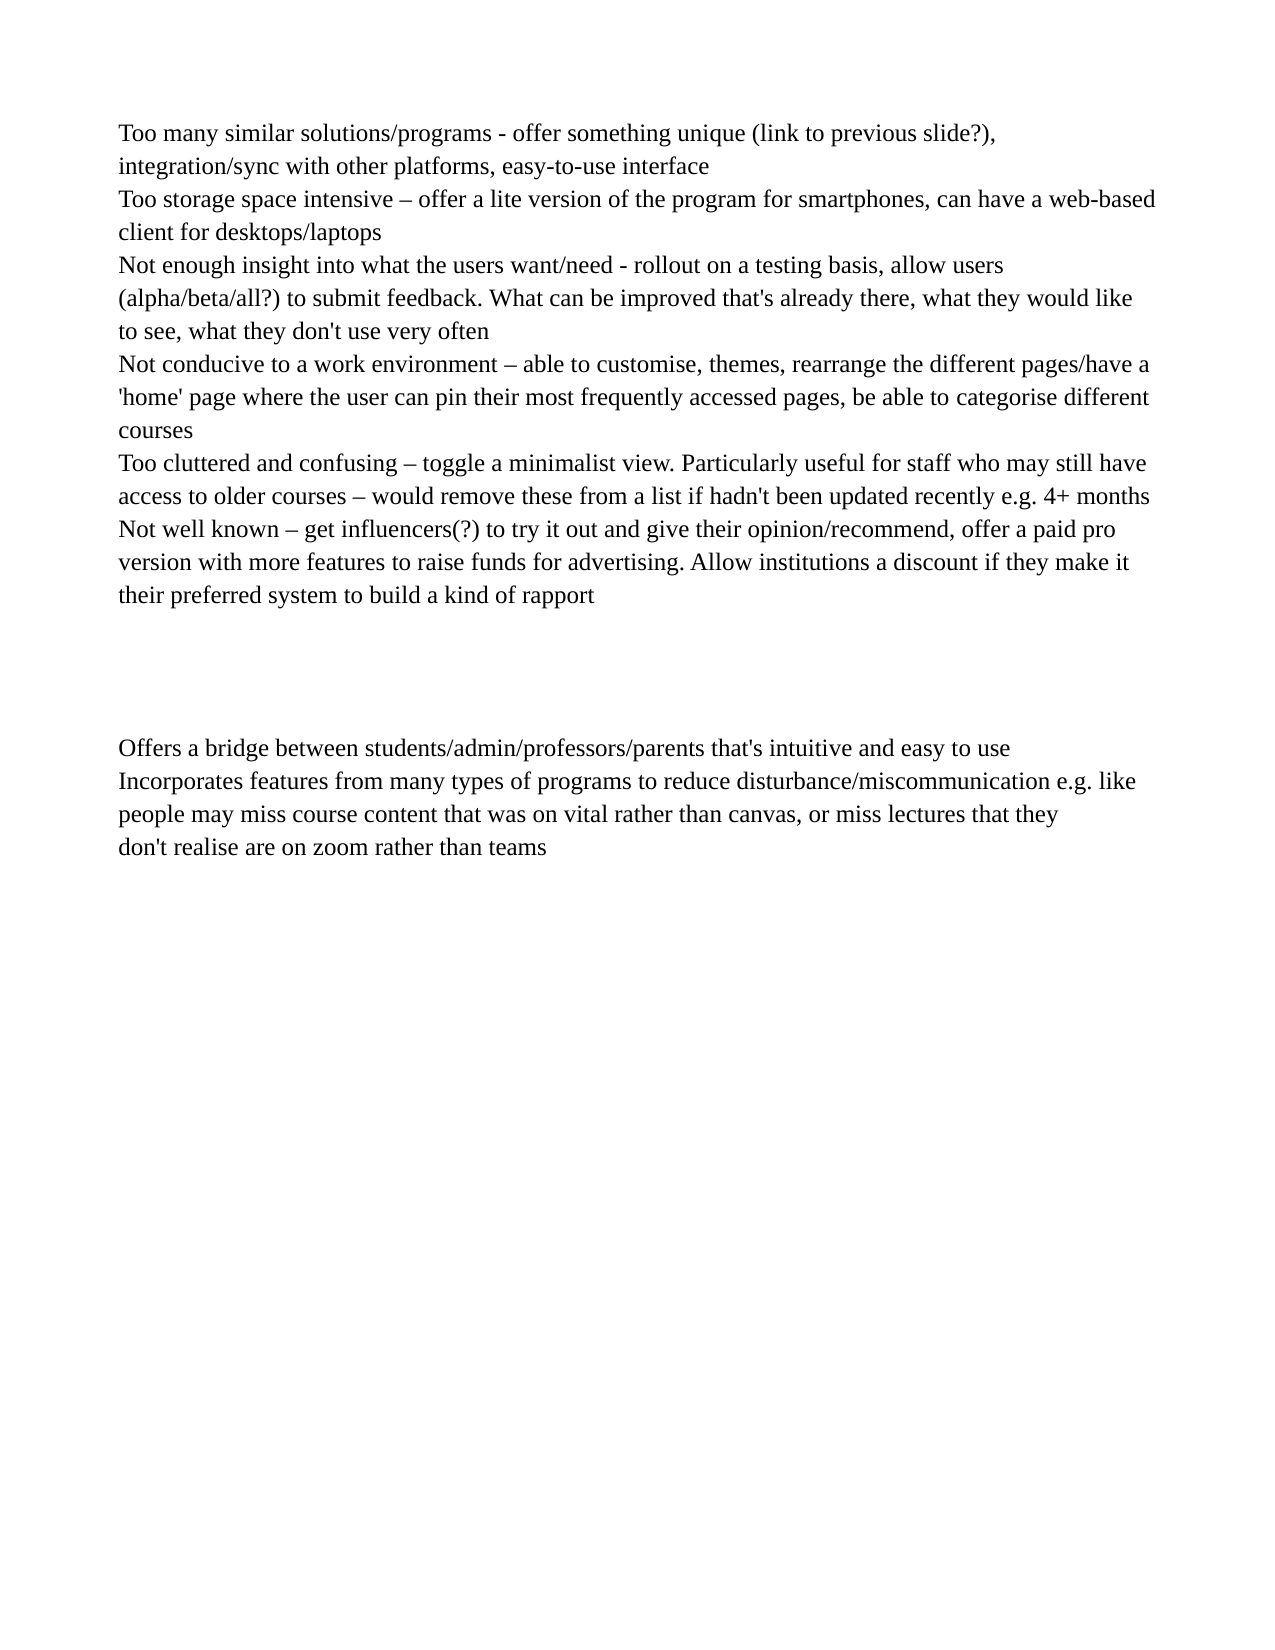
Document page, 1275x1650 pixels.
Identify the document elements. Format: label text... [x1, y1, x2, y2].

text Not enough insight into what the users want/need - rollout on a testing basis, allow users (alpha/beta/all?) to submit feedback. What can be improved that's already there, what they would like to see, what they don't use very often​ [118, 250, 1157, 345]
text ​ [118, 613, 1157, 642]
text Not well known – get influencers(?) to try it out and give their opinion/recommend, offer a paid pro version with more features to raise funds for advertising. Allow institutions a discount if they make it their preferred system to build a kind of rapport​ [118, 514, 1157, 609]
text Too many similar solutions/programs - offer something unique (link to previous slide?), integration/sync with other platforms, easy-to-use interface​ [118, 118, 1157, 180]
text Offers a bridge between students/admin/professors/parents that's intuitive and easy to use​ [118, 733, 1157, 761]
text Too storage space intensive – offer a lite version of the program for smartphones, can have a web-based client for desktops/laptops​ [118, 184, 1157, 246]
text Too cluttered and confusing – toggle a minimalist view. Particularly useful for staff who may still have access to older courses – would remove these from a list if hadn't been updated recently e.g. 4+ months​ [118, 448, 1157, 510]
text Not conducive to a work environment – able to customise, themes, rearrange the different pages/have a 'home' page where the user can pin their most frequently accessed pages, be able to categorise different courses​ [118, 349, 1157, 444]
text ​ [118, 865, 1157, 893]
text Incorporates features from many types of programs to reduce disturbance/miscommunication e.g. like people may miss course content that was on vital rather than canvas, or miss lectures that they don't realise are on zoom rather than teams​ [118, 766, 1157, 861]
